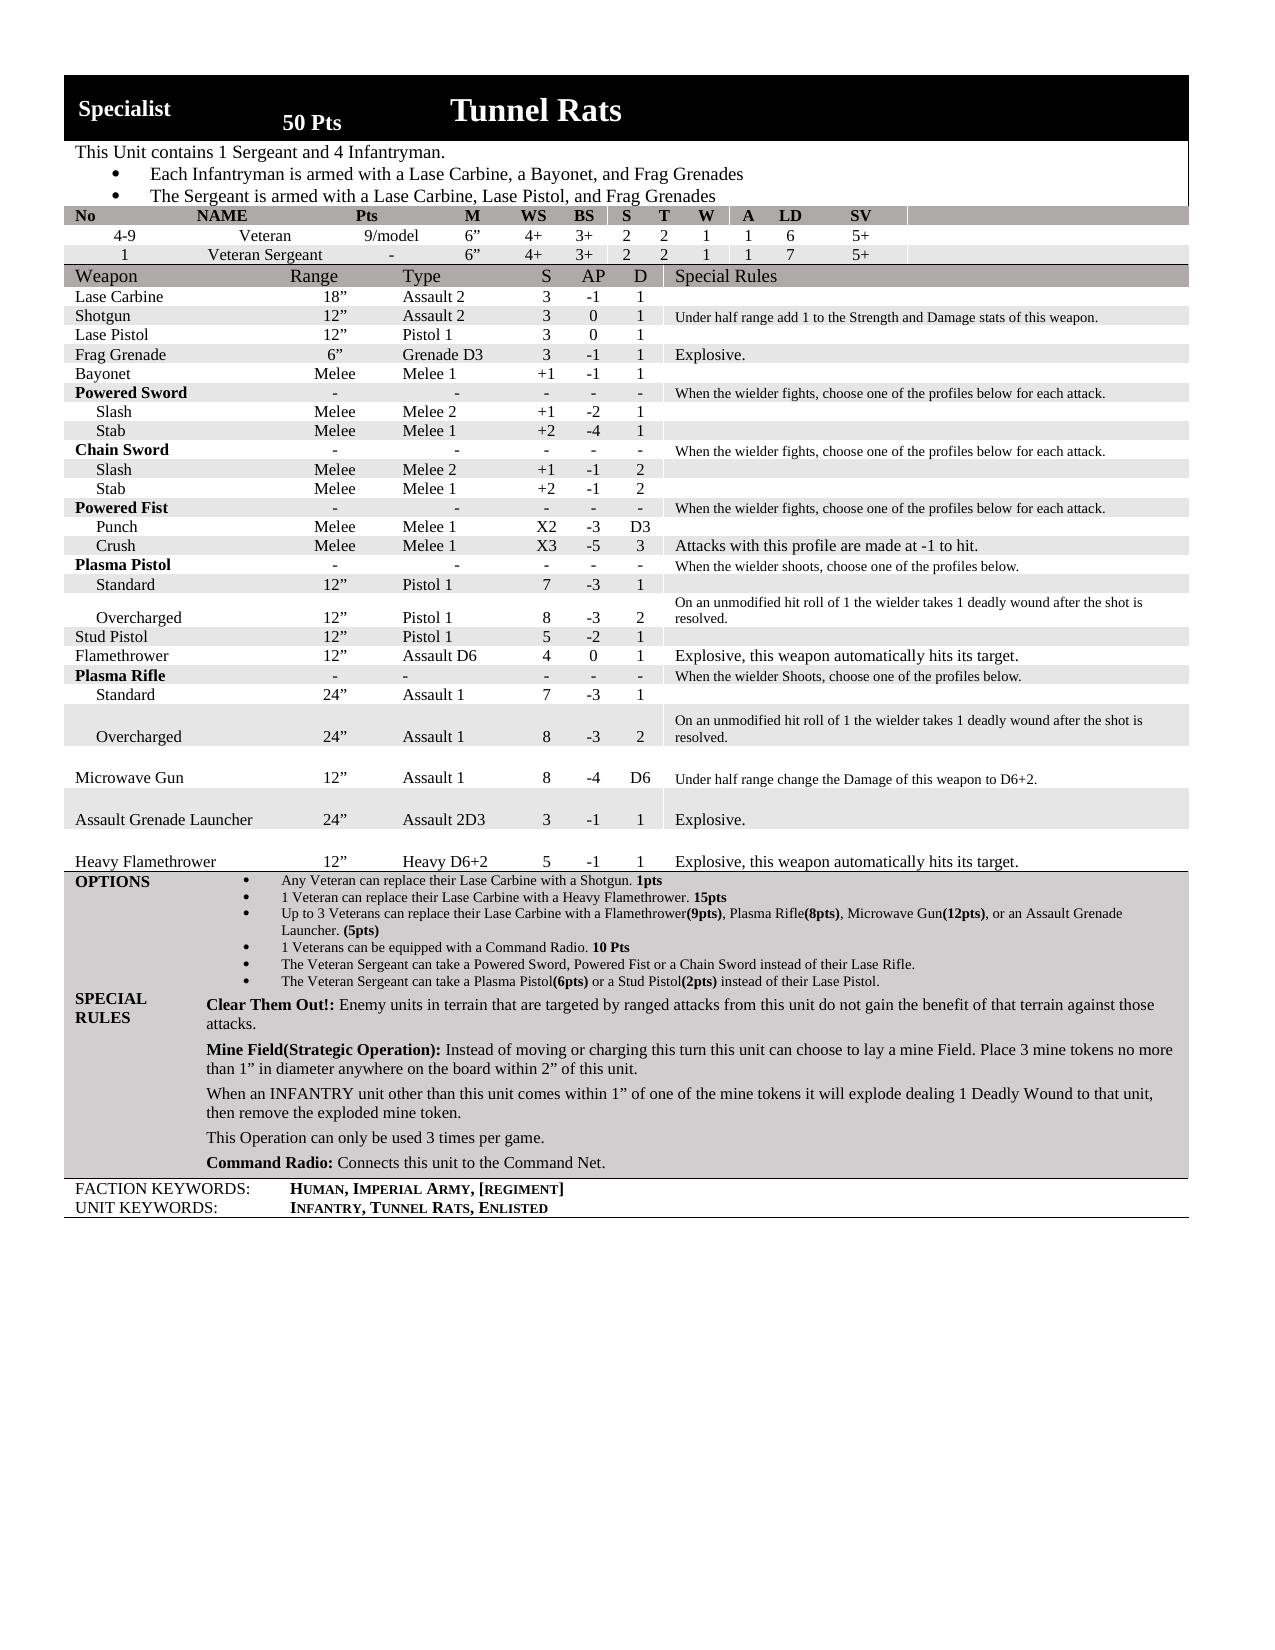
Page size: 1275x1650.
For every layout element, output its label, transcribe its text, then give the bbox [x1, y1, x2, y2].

table_cell 12” [279, 594, 391, 627]
table_cell Under half range change the Damage of this weapon to D6+2. [664, 746, 1189, 787]
table_cell 24” [279, 788, 391, 829]
table_cell Slash [64, 402, 279, 421]
table_cell 1 [617, 788, 663, 829]
table_cell Type [391, 265, 523, 287]
table_cell Flamethrower [64, 646, 279, 665]
table_header Specialist [64, 76, 185, 141]
table_cell - [523, 383, 570, 402]
table_cell 4 [523, 646, 570, 665]
table_cell When the wielder fights, choose one of the profiles below for each attack. [664, 383, 1189, 402]
table_cell M [439, 206, 506, 225]
table_cell Weapon [64, 265, 279, 287]
table_cell Heavy Flamethrower [64, 829, 279, 871]
table_cell Heavy D6+2 [391, 829, 523, 871]
table_cell 12” [279, 306, 391, 325]
table_cell Grenade D3 [391, 344, 523, 363]
table_cell - [523, 665, 570, 684]
table_cell -4 [570, 746, 617, 787]
table_cell Frag Grenade [64, 344, 279, 363]
table_cell Pistol 1 [391, 594, 523, 627]
table_cell Sv [814, 206, 907, 225]
table_cell 12” [279, 574, 391, 593]
table_cell 24” [279, 685, 391, 704]
table_cell 2 [608, 245, 645, 264]
table_cell -3 [570, 574, 617, 593]
table_cell Range [279, 265, 391, 287]
table_cell Explosive. [664, 788, 1189, 829]
table_cell Crush [64, 536, 279, 555]
table_cell Melee 1 [391, 517, 523, 536]
table_cell [908, 206, 1189, 225]
table_cell Melee 1 [391, 536, 523, 555]
table_cell Ld [767, 206, 814, 225]
table_cell [664, 402, 1189, 421]
table_cell 3 [523, 325, 570, 344]
table_cell +2 [523, 479, 570, 498]
table_cell 3 [523, 344, 570, 363]
table_cell Assault 1 [391, 685, 523, 704]
table_cell 1 [617, 829, 663, 871]
table_cell Clear Them Out!: Enemy units in terrain that are targeted by ranged attacks from this unit do not gain the benefit of that terrain against those attacks. Mine Field(Strategic Operation): Instead of moving or charging this turn this unit can choose to lay a mine Field. Place 3 mine tokens no more than 1” in diameter anywhere on the board within 2” of this unit. When an INFANTRY unit other than this unit comes within 1” of one of the mine tokens it will explode dealing 1 Deadly Wound to that unit, then remove the exploded mine token. This Operation can only be used 3 times per game. Command Radio: Connects this unit to the Command Net. [195, 989, 1189, 1178]
table_cell [664, 287, 1189, 306]
table_cell Plasma Pistol [64, 555, 279, 574]
table_cell Under half range add 1 to the Strength and Damage stats of this weapon. [664, 306, 1189, 325]
table_cell Melee 1 [391, 421, 523, 440]
table_cell Lase Carbine [64, 287, 279, 306]
table_header 50 Pts [185, 76, 438, 141]
table_cell Lase Pistol [64, 325, 279, 344]
table_header Tunnel Rats [439, 76, 1189, 141]
table_cell Powered Fist [64, 498, 279, 517]
table_cell -1 [570, 479, 617, 498]
table_cell [664, 325, 1189, 344]
table_cell -1 [570, 344, 617, 363]
table_cell Infantry, Tunnel Rats, Enlisted [279, 1198, 1189, 1217]
table_cell Stud Pistol [64, 627, 279, 646]
table_cell Melee [279, 536, 391, 555]
table_cell +2 [523, 421, 570, 440]
table_cell 8 [523, 594, 570, 627]
table_cell 3+ [561, 225, 607, 244]
table_cell 1 [617, 325, 663, 344]
table_cell 0 [570, 646, 617, 665]
table_cell 24” [279, 704, 391, 746]
table_cell On an unmodified hit roll of 1 the wielder takes 1 deadly wound after the shot is resolved. [664, 594, 1189, 627]
table_cell - [279, 498, 391, 517]
table_cell W [683, 206, 729, 225]
table_cell Special Rules [664, 264, 1189, 287]
table_cell Assault D6 [391, 646, 523, 665]
table_cell X3 [523, 536, 570, 555]
table_cell Plasma Rifle [64, 665, 279, 684]
table_cell 4+ [506, 245, 561, 264]
table_cell 1 [617, 287, 663, 306]
table_cell - [523, 555, 570, 574]
table_cell Melee [279, 517, 391, 536]
table_cell OPTIONS [64, 872, 195, 989]
table_cell 12” [279, 746, 391, 787]
table_cell -3 [570, 517, 617, 536]
table_cell -2 [570, 627, 617, 646]
table_cell Stab [64, 479, 279, 498]
table_cell [664, 364, 1189, 383]
table_cell Stab [64, 421, 279, 440]
table_cell Human, Imperial Army, [regiment] [279, 1178, 1189, 1198]
table_cell - [279, 440, 391, 459]
table_cell Pistol 1 [391, 627, 523, 646]
table_cell 4+ [506, 225, 561, 244]
table_cell +1 [523, 364, 570, 383]
table_cell 2 [617, 479, 663, 498]
table_cell 6” [279, 344, 391, 363]
table_cell 2 [617, 704, 663, 746]
table_cell Special Rules [64, 989, 195, 1178]
table_cell Melee [279, 479, 391, 498]
table_cell 2 [617, 594, 663, 627]
table_cell [664, 574, 1189, 593]
table_cell [908, 225, 1189, 244]
table_cell 5 [523, 627, 570, 646]
table_cell 1 [617, 364, 663, 383]
table_cell [664, 421, 1189, 440]
table_cell Melee 1 [391, 479, 523, 498]
table_cell Melee 2 [391, 402, 523, 421]
table_cell AP [570, 265, 617, 287]
table_cell FACTION KEYWORDS: [64, 1179, 279, 1198]
table_cell - [617, 383, 663, 402]
table_cell Melee 1 [391, 364, 523, 383]
table_cell [664, 479, 1189, 498]
table_cell 1 [683, 245, 729, 264]
table_cell 2 [617, 459, 663, 478]
table_cell 1 [617, 344, 663, 363]
table_cell - [570, 555, 617, 574]
table_cell 2 [645, 225, 683, 244]
table_cell Assault 2 [391, 306, 523, 325]
table_cell [664, 627, 1189, 646]
table_cell [908, 245, 1189, 264]
table_cell 6” [439, 245, 506, 264]
table_cell -5 [570, 536, 617, 555]
table_cell - [391, 383, 523, 402]
table_cell 3 [523, 287, 570, 306]
table_cell Bayonet [64, 364, 279, 383]
table_cell D3 [617, 517, 663, 536]
table_cell D [617, 265, 663, 287]
table_cell 1 [730, 245, 767, 264]
table_cell Chain Sword [64, 440, 279, 459]
table_cell Name [185, 206, 344, 225]
table_cell Melee 2 [391, 459, 523, 478]
table_cell T [645, 206, 683, 225]
table_cell S [523, 265, 570, 287]
table_cell -3 [570, 685, 617, 704]
table_cell - [570, 440, 617, 459]
table_cell 1 [730, 225, 767, 244]
table_cell -3 [570, 594, 617, 627]
table_cell Pistol 1 [391, 325, 523, 344]
table_cell Veteran Sergeant [185, 245, 344, 264]
table_cell -3 [570, 704, 617, 746]
table_cell - [617, 555, 663, 574]
table_cell BS [561, 206, 607, 225]
table_cell 6” [439, 225, 506, 244]
table_cell Melee [279, 402, 391, 421]
table_cell -1 [570, 364, 617, 383]
table_cell Assault 2D3 [391, 788, 523, 829]
table_cell WS [506, 206, 561, 225]
table_cell Any Veteran can replace their Lase Carbine with a Shotgun. 1pts 1 Veteran can replace their Lase Carbine with a Heavy Flamethrower. 15pts Up to 3 Veterans can replace their Lase Carbine with a Flamethrower(9pts), Plasma Rifle(8pts), Microwave Gun(12pts), or an Assault Grenade Launcher. (5pts) 1 Veterans can be equipped with a Command Radio. 10 Pts The Veteran Sergeant can take a Powered Sword, Powered Fist or a Chain Sword instead of their Lase Rifle. The Veteran Sergeant can take a Plasma Pistol(6pts) or a Stud Pistol(2pts) instead of their Lase Pistol. [195, 871, 1189, 989]
table_cell 8 [523, 704, 570, 746]
table_cell - [617, 665, 663, 684]
table_cell Explosive, this weapon automatically hits its target. [664, 829, 1189, 871]
table_cell Punch [64, 517, 279, 536]
table_cell - [523, 498, 570, 517]
table_cell - [570, 498, 617, 517]
table_cell - [279, 665, 391, 684]
table_cell - [617, 498, 663, 517]
table_cell Overcharged [64, 704, 279, 746]
table_cell Powered Sword [64, 383, 279, 402]
table_cell - [570, 665, 617, 684]
table_cell 1 [617, 685, 663, 704]
table_cell 3 [523, 788, 570, 829]
table_cell 3 [523, 306, 570, 325]
table_cell When the wielder fights, choose one of the profiles below for each attack. [664, 440, 1189, 459]
table_cell Melee [279, 459, 391, 478]
table_cell Assault 2 [391, 287, 523, 306]
table_cell S [608, 206, 645, 225]
table_cell -4 [570, 421, 617, 440]
table_cell Assault 1 [391, 746, 523, 787]
table_cell 1 [617, 574, 663, 593]
table_cell 7 [523, 685, 570, 704]
table_cell 1 [617, 306, 663, 325]
table_cell When the wielder Shoots, choose one of the profiles below. [664, 665, 1189, 684]
table_cell - [279, 555, 391, 574]
table_cell -1 [570, 459, 617, 478]
table_cell Standard [64, 685, 279, 704]
table_cell 1 [617, 627, 663, 646]
table_cell Pistol 1 [391, 574, 523, 593]
table_cell Standard [64, 574, 279, 593]
table_cell 4-9 [64, 225, 185, 244]
table_cell 5+ [814, 225, 907, 244]
table_cell Assault Grenade Launcher [64, 788, 279, 829]
table_cell Pts [344, 206, 439, 225]
table_cell 1 [617, 421, 663, 440]
table_cell Unit KEYWORDs: [64, 1198, 279, 1217]
table_cell [664, 517, 1189, 536]
table_cell X2 [523, 517, 570, 536]
table_cell 6 [767, 225, 814, 244]
table_cell - [391, 498, 523, 517]
table_cell 1 [683, 225, 729, 244]
table_cell 8 [523, 746, 570, 787]
table_cell +1 [523, 459, 570, 478]
table_cell 2 [645, 245, 683, 264]
table_cell [664, 685, 1189, 704]
table_cell Veteran [185, 225, 344, 244]
table_cell 3 [617, 536, 663, 555]
table_cell Shotgun [64, 306, 279, 325]
table_cell 0 [570, 306, 617, 325]
table_cell Overcharged [64, 594, 279, 627]
table_cell - [279, 383, 391, 402]
table_cell 12” [279, 646, 391, 665]
table_cell 5+ [814, 245, 907, 264]
table_cell A [730, 206, 767, 225]
table_cell - [617, 440, 663, 459]
table_cell 7 [523, 574, 570, 593]
table_cell On an unmodified hit roll of 1 the wielder takes 1 deadly wound after the shot is resolved. [664, 704, 1189, 746]
table_cell Explosive, this weapon automatically hits its target. [664, 646, 1189, 665]
table_cell [664, 459, 1189, 478]
table_cell When the wielder fights, choose one of the profiles below for each attack. [664, 498, 1189, 517]
table_cell - [391, 555, 523, 574]
table_cell - [391, 665, 523, 684]
table_cell 2 [608, 225, 645, 244]
table_cell - [344, 245, 439, 264]
table_cell 7 [767, 245, 814, 264]
table_cell - [570, 383, 617, 402]
table_cell No [64, 206, 185, 225]
table_cell 12” [279, 627, 391, 646]
table_cell 12” [279, 325, 391, 344]
table_cell Microwave Gun [64, 746, 279, 787]
table_cell Slash [64, 459, 279, 478]
table_cell 1 [617, 646, 663, 665]
table_cell 3+ [561, 245, 607, 264]
table_cell Melee [279, 364, 391, 383]
table_cell - [523, 440, 570, 459]
table_cell 1 [64, 245, 185, 264]
table_cell -1 [570, 829, 617, 871]
table_cell Melee [279, 421, 391, 440]
table_cell -2 [570, 402, 617, 421]
table_cell This Unit contains 1 Sergeant and 4 Infantryman. Each Infantryman is armed with a Lase Carbine, a Bayonet, and Frag Grenades The Sergeant is armed with a Lase Carbine, Lase Pistol, and Frag Grenades [64, 141, 1188, 206]
table_cell 18” [279, 287, 391, 306]
table_cell D6 [617, 746, 663, 787]
table_cell 9/model [344, 225, 439, 244]
table_cell Assault 1 [391, 704, 523, 746]
table_cell 0 [570, 325, 617, 344]
table_cell - [391, 440, 523, 459]
table_cell Attacks with this profile are made at -1 to hit. [664, 536, 1189, 555]
table_cell -1 [570, 287, 617, 306]
table_cell 5 [523, 829, 570, 871]
table_cell 12” [279, 829, 391, 871]
table_cell Explosive. [664, 344, 1189, 363]
table_cell +1 [523, 402, 570, 421]
table_cell 1 [617, 402, 663, 421]
table_cell -1 [570, 788, 617, 829]
table_cell When the wielder shoots, choose one of the profiles below. [664, 555, 1189, 574]
